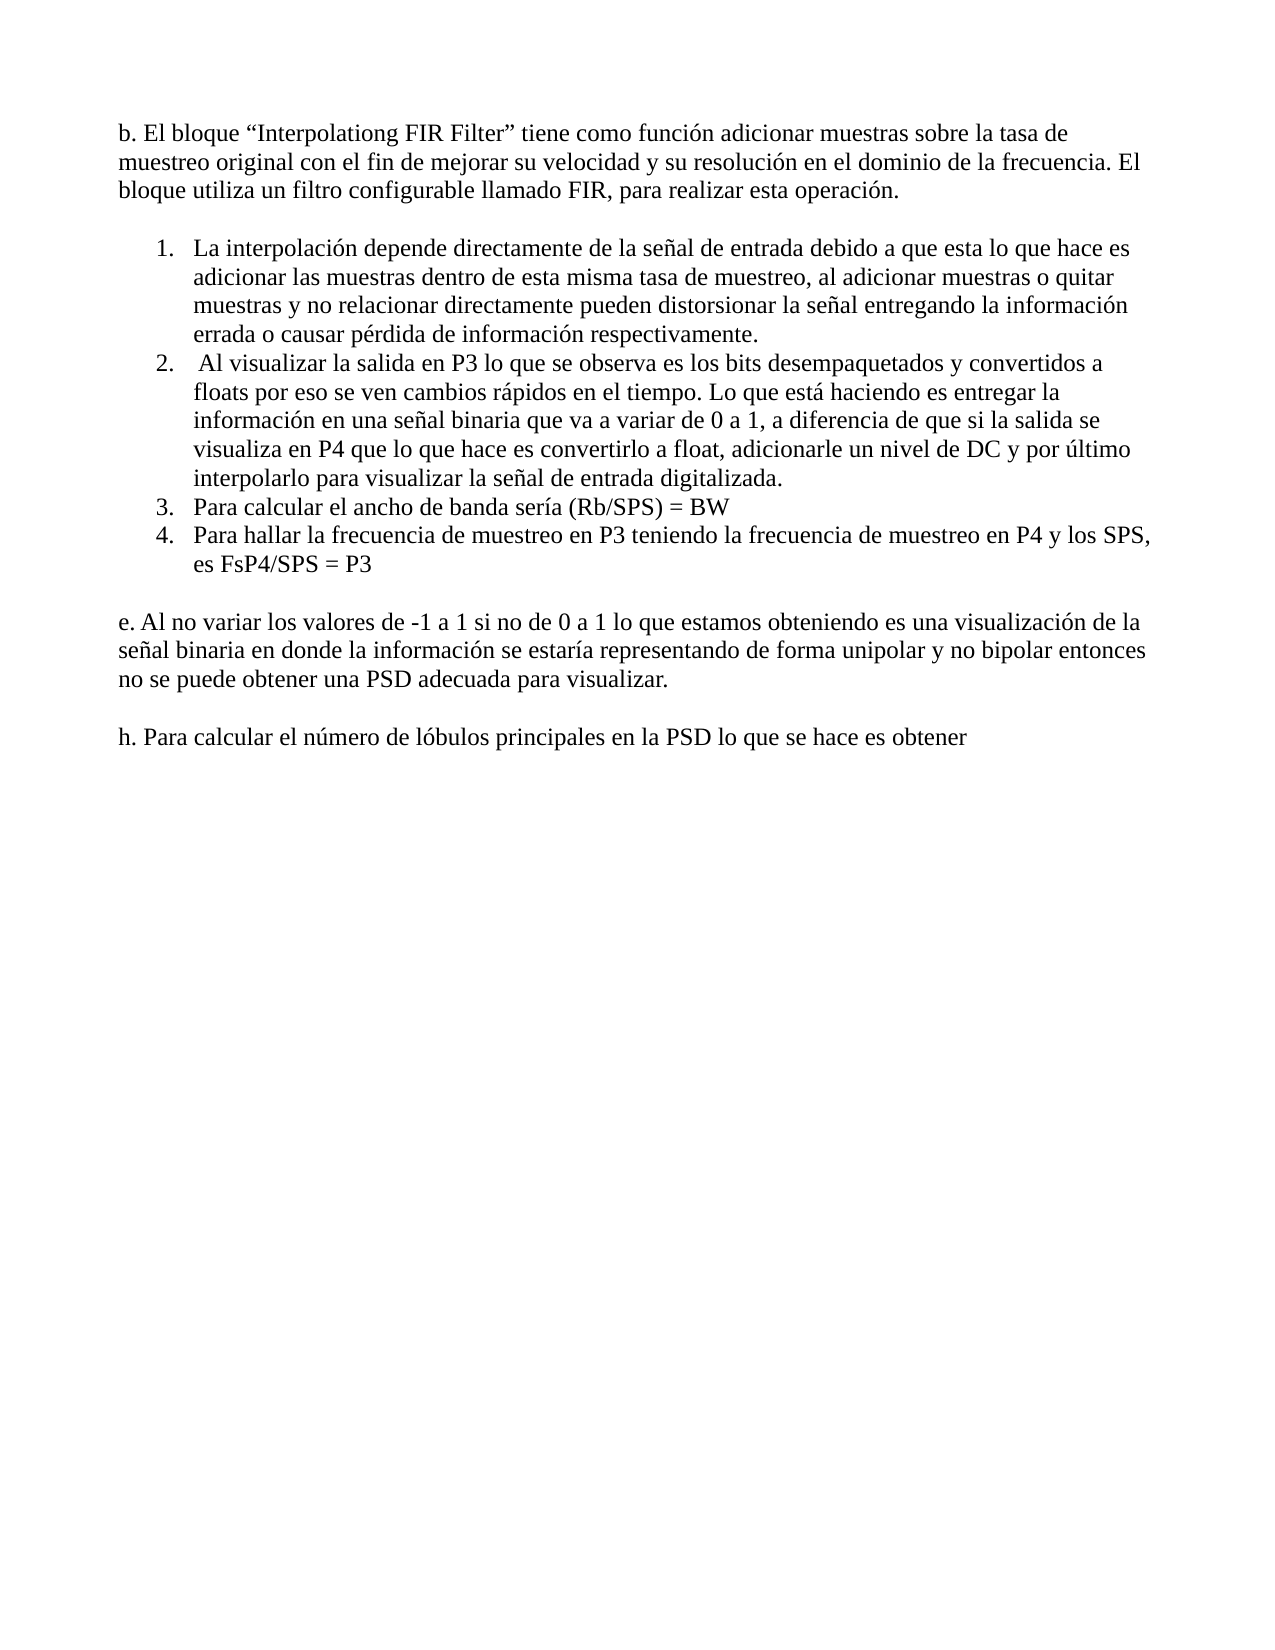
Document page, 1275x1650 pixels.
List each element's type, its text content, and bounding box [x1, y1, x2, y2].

list Para hallar la frecuencia de muestreo en P3 teniendo la frecuencia de muestreo en P4 y los SPS, es FsP4/SPS = P3 [156, 521, 1157, 578]
list Para calcular el ancho de banda sería (Rb/SPS) = BW [156, 492, 1157, 521]
text h. Para calcular el número de lóbulos principales en la PSD lo que se hace es obtener [118, 722, 1157, 751]
text e. Al no variar los valores de -1 a 1 si no de 0 a 1 lo que estamos obteniendo es una visualización de la señal binaria en donde la información se estaría representando de forma unipolar y no bipolar entonces no se puede obtener una PSD adecuada para visualizar. [118, 607, 1157, 693]
list La interpolación depende directamente de la señal de entrada debido a que esta lo que hace es adicionar las muestras dentro de esta misma tasa de muestreo, al adicionar muestras o quitar muestras y no relacionar directamente pueden distorsionar la señal entregando la información errada o causar pérdida de información respectivamente. [156, 233, 1157, 348]
text b. El bloque “Interpolationg FIR Filter” tiene como función adicionar muestras sobre la tasa de muestreo original con el fin de mejorar su velocidad y su resolución en el dominio de la frecuencia. El bloque utiliza un filtro configurable llamado FIR, para realizar esta operación. [118, 118, 1157, 204]
list Al visualizar la salida en P3 lo que se observa es los bits desempaquetados y convertidos a floats por eso se ven cambios rápidos en el tiempo. Lo que está haciendo es entregar la información en una señal binaria que va a variar de 0 a 1, a diferencia de que si la salida se visualiza en P4 que lo que hace es convertirlo a float, adicionarle un nivel de DC y por último interpolarlo para visualizar la señal de entrada digitalizada. [156, 348, 1157, 492]
